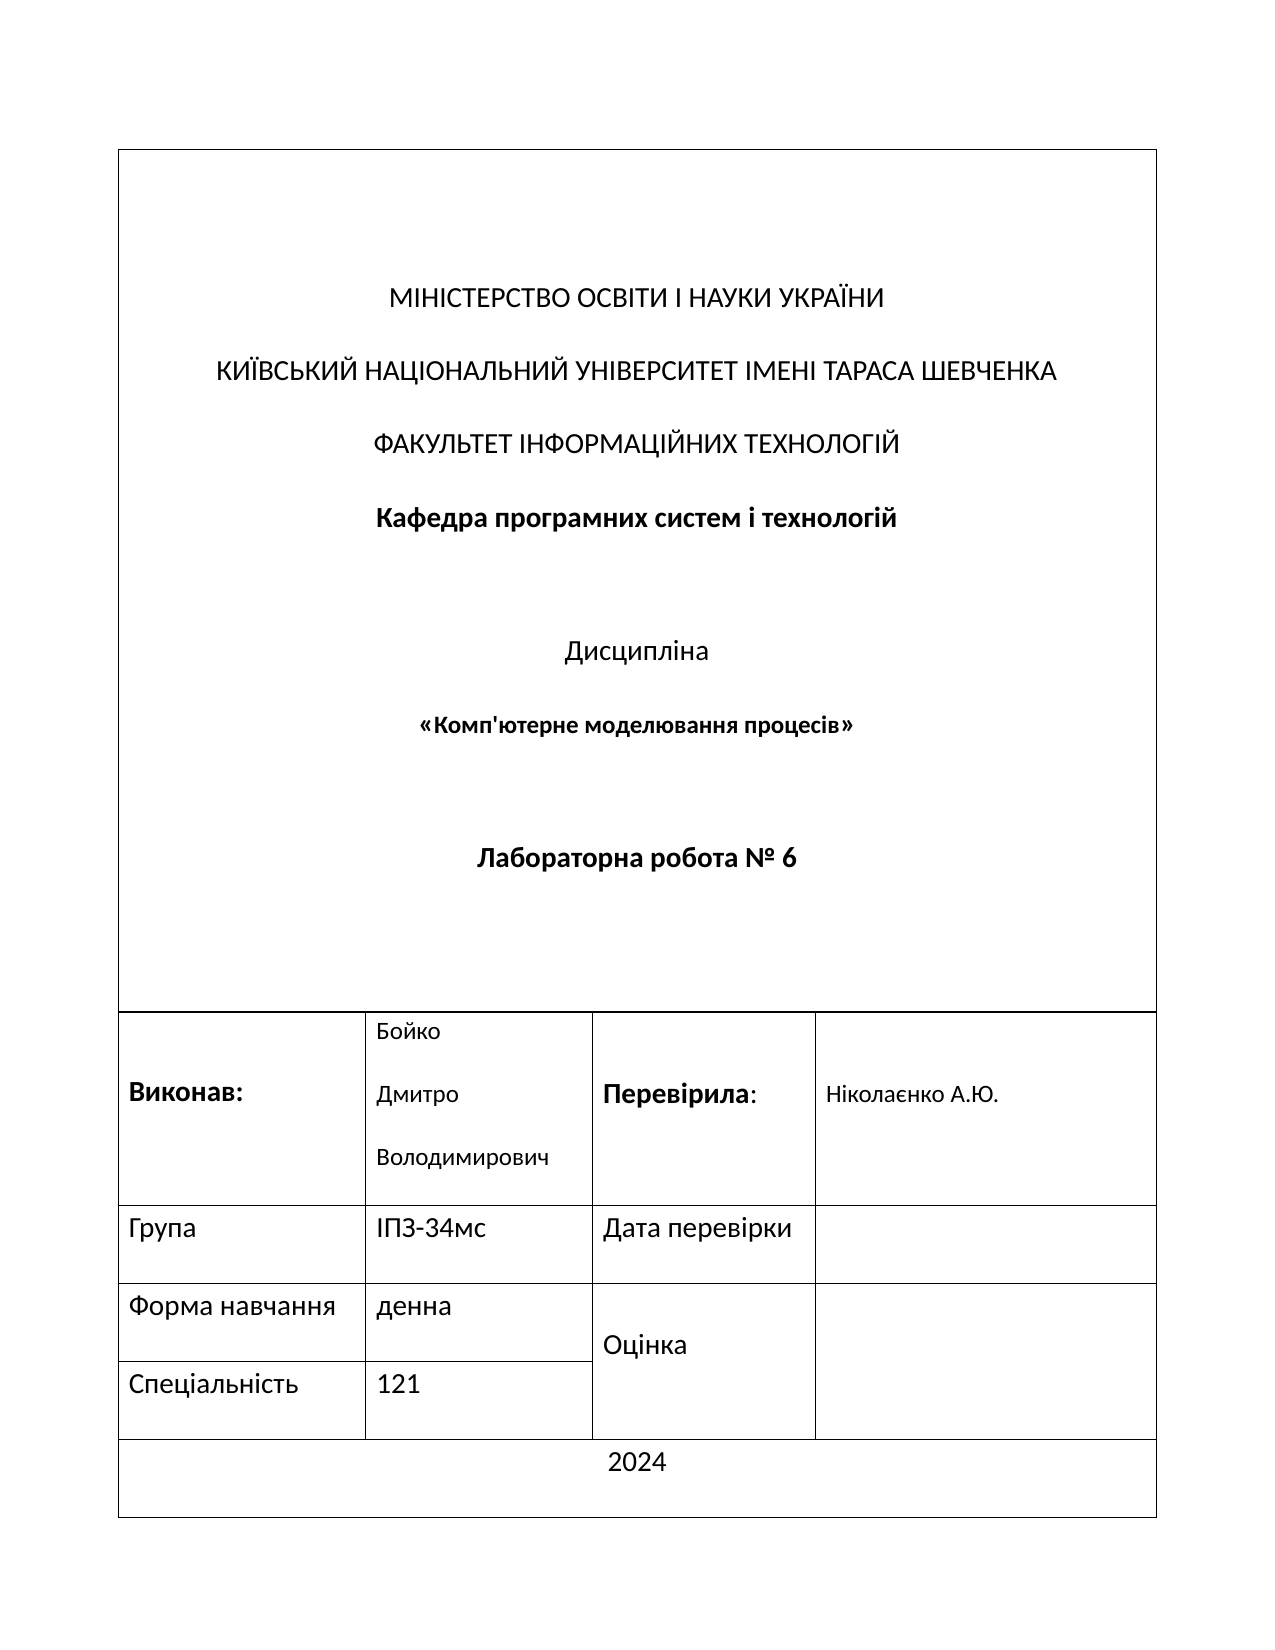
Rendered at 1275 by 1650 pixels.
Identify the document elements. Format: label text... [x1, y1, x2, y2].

table_cell [816, 1284, 1156, 1439]
table_cell ІПЗ-34мс [366, 1206, 592, 1283]
table_cell Перевірила: [593, 1013, 815, 1205]
table_cell Виконав: [119, 1013, 365, 1205]
table_cell Дата перевірки [593, 1206, 815, 1283]
table_cell денна [366, 1284, 592, 1361]
table_cell Бойко Дмитро Володимирович [366, 1013, 592, 1205]
table_cell Форма навчання [119, 1284, 365, 1361]
table_cell 121 [366, 1362, 592, 1439]
table_cell [816, 1206, 1156, 1283]
table_cell Група [119, 1206, 365, 1283]
table_cell Ніколаєнко А.Ю. [816, 1013, 1156, 1205]
table_cell 2024 [119, 1440, 1156, 1517]
table_header МІНІСТЕРСТВО ОСВІТИ І НАУКИ УКРАЇНИ КИЇВСЬКИЙ НАЦІОНАЛЬНИЙ УНІВЕРСИТЕТ ІМЕНІ ТАРАСА ШЕВЧЕНКА ФАКУЛЬТЕТ ІНФОРМАЦІЙНИХ ТЕХНОЛОГІЙ Кафедра програмних систем і технологій Дисципліна «Комп'ютерне моделювання процесів» Лабораторна робота № 6 [119, 150, 1156, 1011]
table_cell Спеціальність [119, 1362, 365, 1439]
table_cell Оцінка [593, 1284, 815, 1439]
